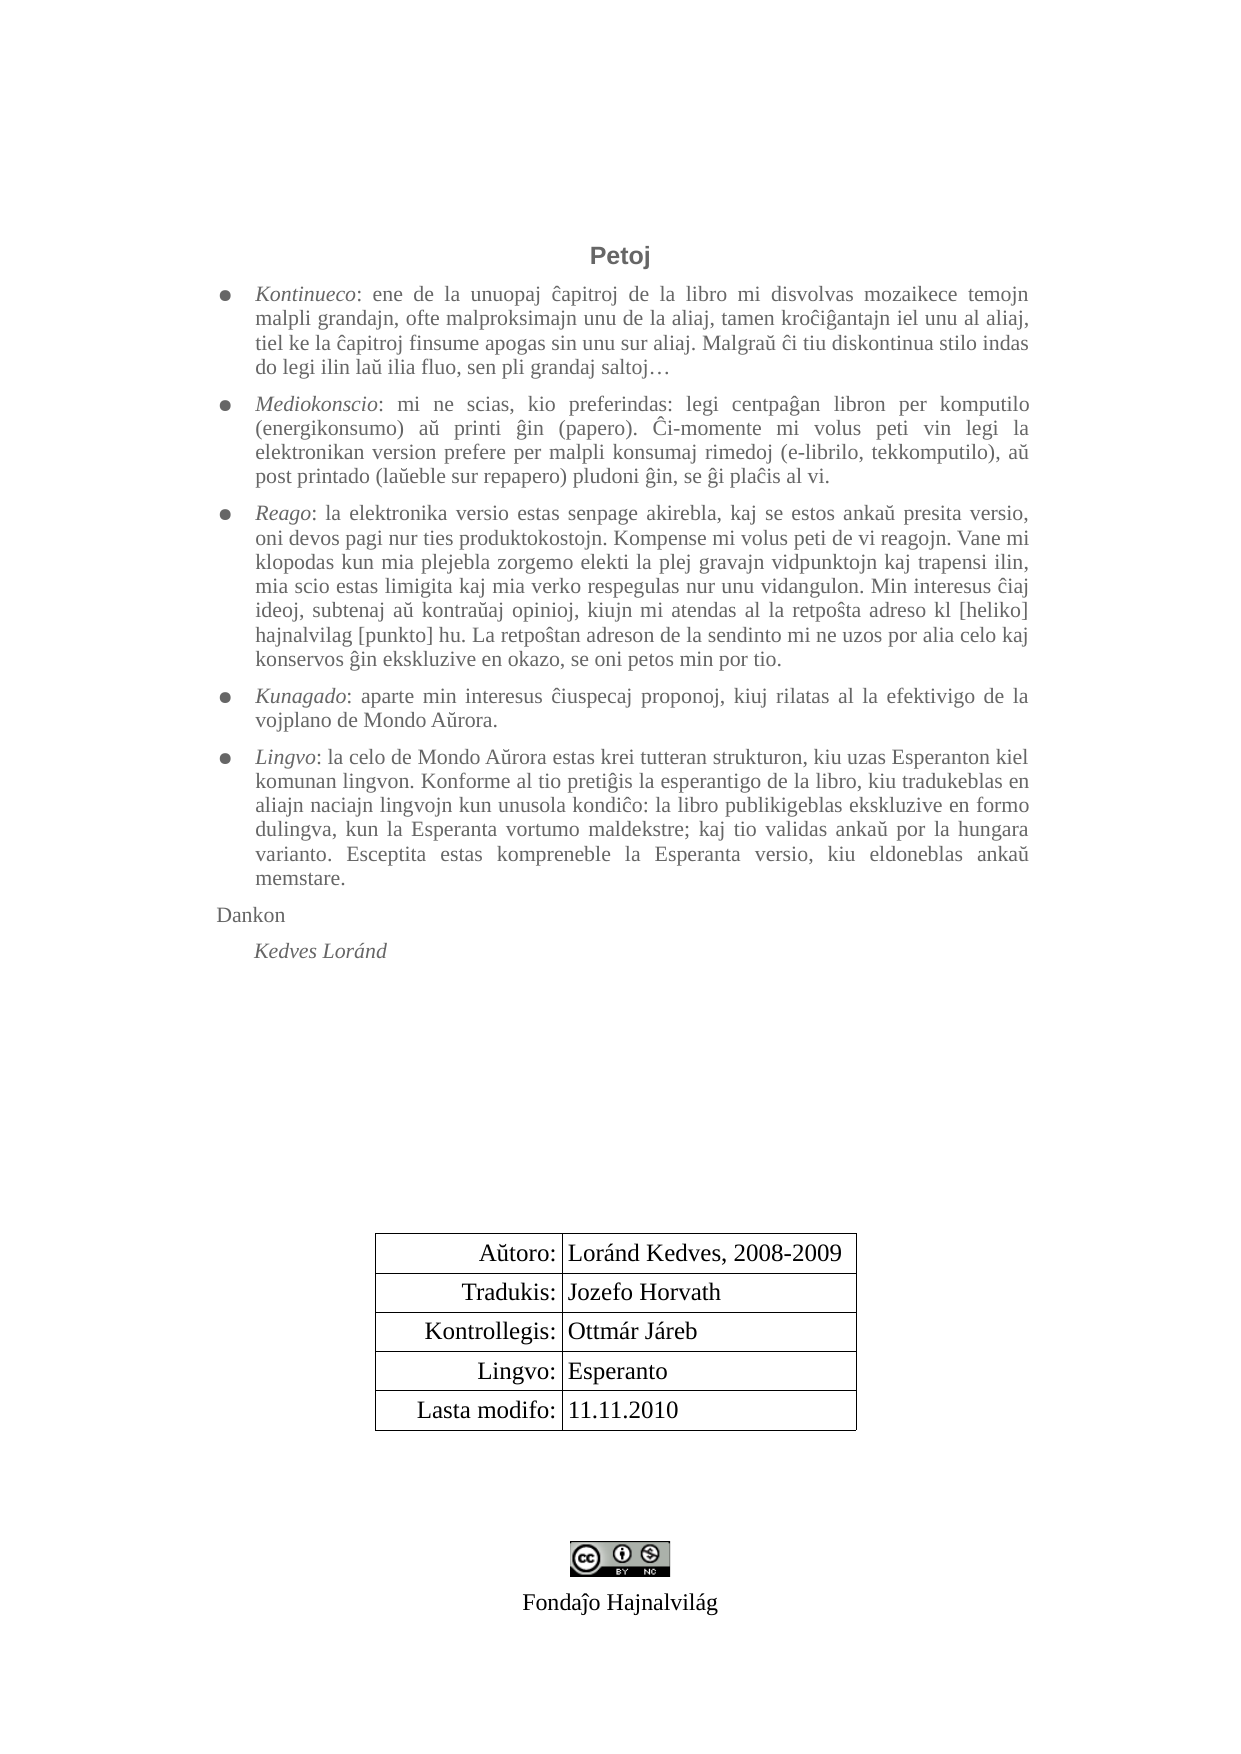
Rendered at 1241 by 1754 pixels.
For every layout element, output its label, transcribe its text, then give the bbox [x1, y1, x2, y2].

table_header Aŭtoro: [376, 1234, 562, 1272]
list Kontinueco: ene de la unuopaj ĉapitroj de la libro mi disvolvas mozaikece temojn malpli grandajn, ofte malproksimajn unu de la aliaj, tamen kroĉiĝantajn iel unu al aliaj, tiel ke la ĉapitroj finsume apogas sin unu sur aliaj. Malgraŭ ĉi tiu diskontinua stilo indas do legi ilin laŭ ilia fluo, sen pli grandaj saltoj… [218, 282, 1030, 379]
text Kedves Loránd [180, 939, 1060, 964]
table_cell Lingvo: [376, 1352, 562, 1390]
table_header Loránd Kedves, 2008-2009 [563, 1234, 856, 1272]
table_cell 11.11.2010 [563, 1391, 856, 1429]
table_cell Ottmár Járeb [563, 1313, 856, 1351]
table_cell Tradukis: [376, 1274, 562, 1312]
text Petoj [180, 242, 1060, 269]
list Kunagado: aparte min interesus ĉiuspecaj proponoj, kiuj rilatas al la efektivigo de la vojplano de Mondo Aŭrora. [218, 683, 1030, 732]
text Fondaĵo Hajnalvilág [452, 1553, 788, 1615]
list Reago: la elektronika versio estas senpage akirebla, kaj se estos ankaŭ presita versio, oni devos pagi nur ties produktokostojn. Kompense mi volus peti de vi reagojn. Vane mi klopodas kun mia plejebla zorgemo elekti la plej gravajn vidpunktojn kaj trapensi ilin, mia scio estas limigita kaj mia verko respegulas nur unu vidangulon. Min interesus ĉiaj ideoj, subtenaj aŭ kontraŭaj opinioj, kiujn mi atendas al la retpoŝta adreso kl [heliko] hajnalvilag [punkto] hu. La retpoŝtan adreson de la sendinto mi ne uzos por alia celo kaj konservos ĝin ekskluzive en okazo, se oni petos min por tio. [218, 501, 1030, 671]
list Mediokonscio: mi ne scias, kio preferindas: legi centpaĝan libron per komputilo (energikonsumo) aŭ printi ĝin (papero). Ĉi-momente mi volus peti vin legi la elektronikan version prefere per malpli konsumaj rimedoj (e-librilo, tekkomputilo), aŭ post printado (laŭeble sur repapero) pludoni ĝin, se ĝi plaĉis al vi. [218, 392, 1030, 489]
text Dankon [216, 903, 1060, 927]
table_cell Lasta modifo: [376, 1391, 562, 1429]
table_cell Esperanto [563, 1352, 856, 1390]
picture [570, 1541, 671, 1577]
list Lingvo: la celo de Mondo Aŭrora estas krei tutteran strukturon, kiu uzas Esperanton kiel komunan lingvon. Konforme al tio pretiĝis la esperantigo de la libro, kiu tradukeblas en aliajn naciajn lingvojn kun unusola kondiĉo: la libro publikigeblas ekskluzive en formo dulingva, kun la Esperanta vortumo maldekstre; kaj tio validas ankaŭ por la hungara varianto. Esceptita estas kompreneble la Esperanta versio, kiu eldoneblas ankaŭ memstare. [218, 744, 1030, 890]
table_cell Jozefo Horvath [563, 1274, 856, 1312]
table_cell Kontrollegis: [376, 1313, 562, 1351]
